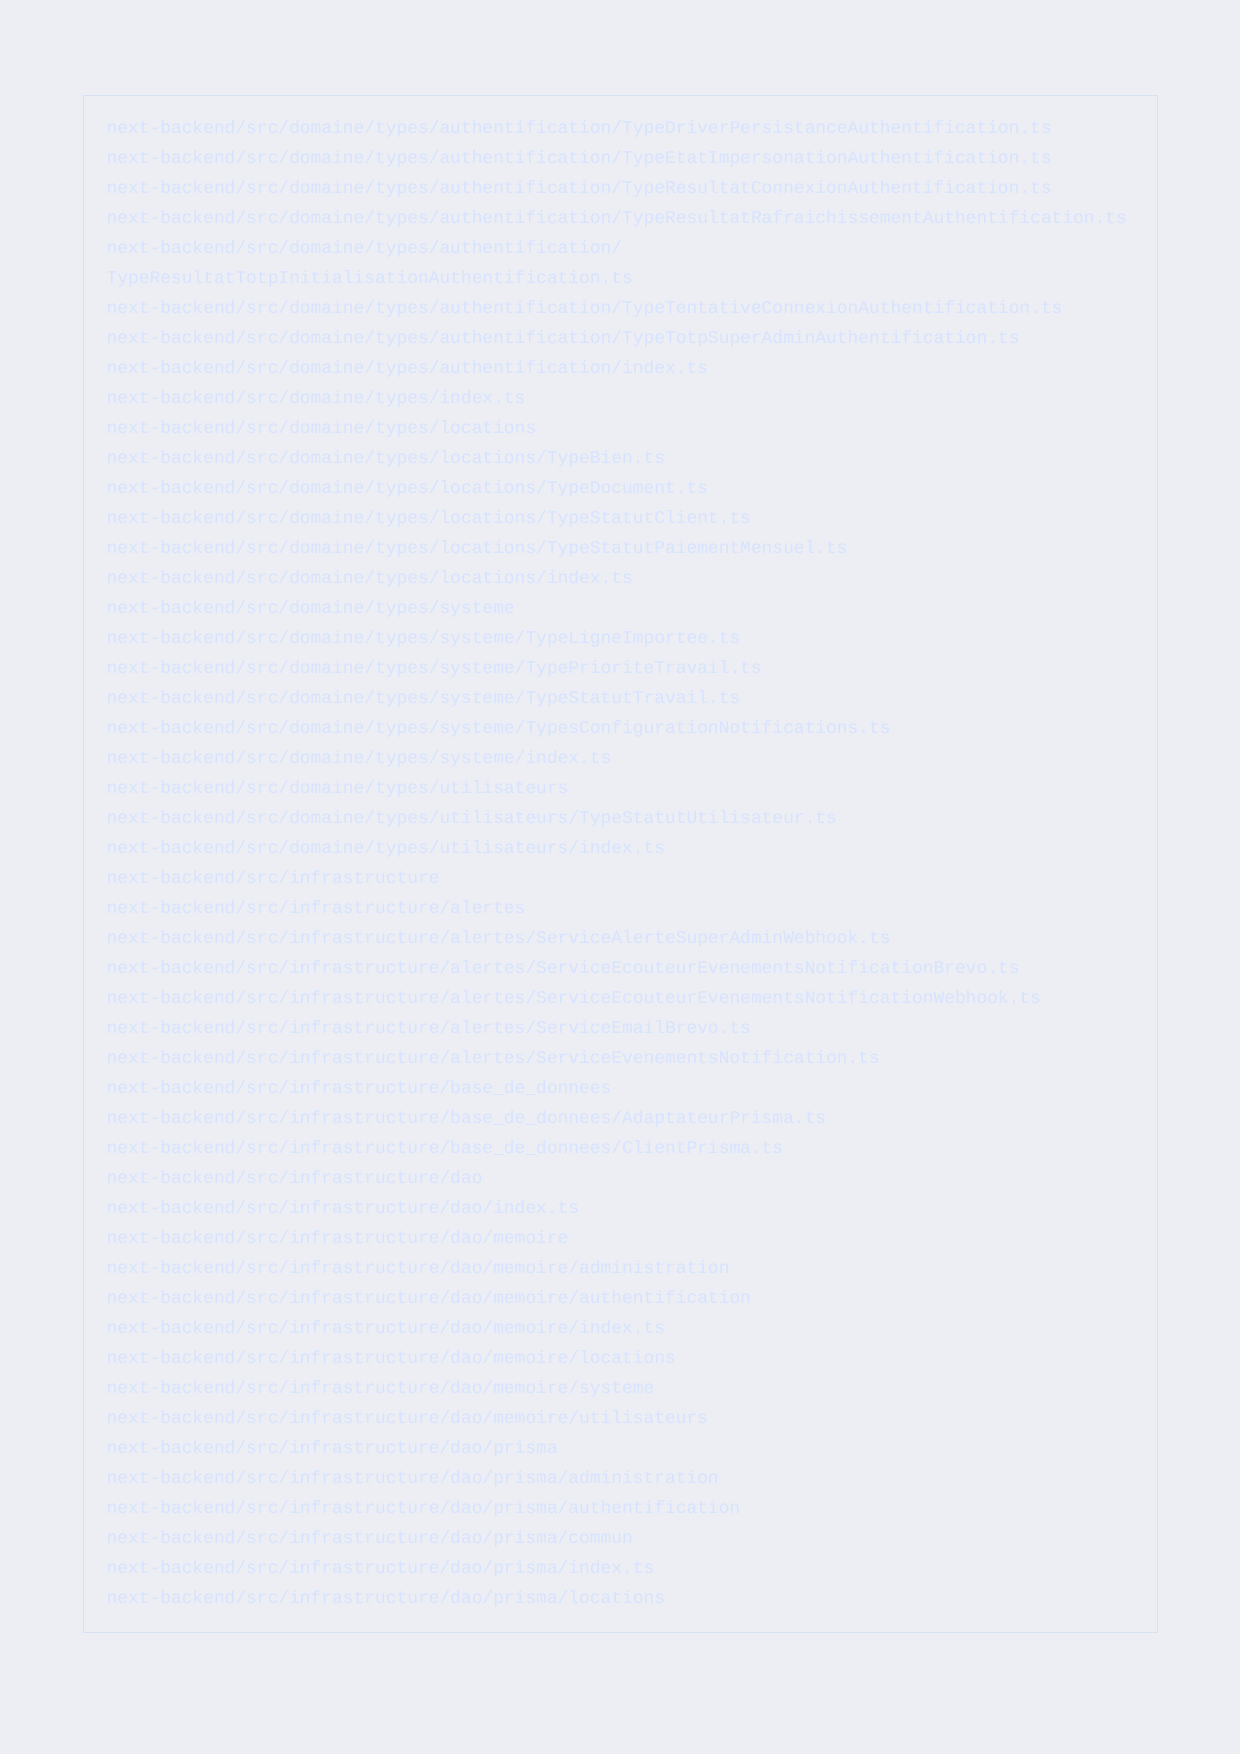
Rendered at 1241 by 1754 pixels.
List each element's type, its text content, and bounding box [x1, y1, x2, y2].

text next-backend/src/domaine/types/utilisateurs [84, 754, 1157, 784]
text next-backend/src/infrastructure/dao/memoire/administration [84, 1234, 1157, 1264]
text next-backend/src/domaine/types/authentification/index.ts [84, 334, 1157, 364]
text next-backend/src/domaine/types/authentification/TypeDriverPersistanceAuthentification.ts [84, 96, 1157, 124]
text next-backend/src/domaine/types/locations/TypeBien.ts [84, 424, 1157, 454]
text next-backend/src/domaine/types/authentification/TypeResultatRafraichissementAuthentification.ts [84, 184, 1157, 214]
text next-backend/src/infrastructure/dao/memoire/authentification [84, 1264, 1157, 1294]
text next-backend/src/infrastructure/dao/memoire [84, 1204, 1157, 1234]
text next-backend/src/domaine/types/systeme/TypeLigneImportee.ts [84, 604, 1157, 634]
text next-backend/src/domaine/types/index.ts [84, 364, 1157, 394]
text next-backend/src/infrastructure/dao/memoire/locations [84, 1324, 1157, 1354]
text next-backend/src/infrastructure/dao/prisma/index.ts [84, 1534, 1157, 1564]
text next-backend/src/infrastructure/alertes/ServiceEmailBrevo.ts [84, 994, 1157, 1024]
text next-backend/src/infrastructure/base_de_donnees [84, 1054, 1157, 1084]
text next-backend/src/domaine/types/authentification/TypeResultatTotpInitialisationAuthentification.ts [84, 214, 1157, 274]
text next-backend/src/infrastructure/alertes/ServiceEvenementsNotification.ts [84, 1024, 1157, 1054]
text next-backend/src/domaine/types/utilisateurs/TypeStatutUtilisateur.ts [84, 784, 1157, 814]
text next-backend/src/infrastructure/dao [84, 1144, 1157, 1174]
text next-backend/src/infrastructure [84, 844, 1157, 874]
text next-backend/src/infrastructure/dao/prisma/administration [84, 1444, 1157, 1474]
text next-backend/src/infrastructure/dao/prisma/locations [84, 1564, 1157, 1632]
text next-backend/src/domaine/types/systeme [84, 574, 1157, 604]
text next-backend/src/domaine/types/locations/index.ts [84, 544, 1157, 574]
text next-backend/src/infrastructure/alertes/ServiceEcouteurEvenementsNotificationWebhook.ts [84, 964, 1157, 994]
text next-backend/src/domaine/types/authentification/TypeResultatConnexionAuthentification.ts [84, 154, 1157, 184]
text next-backend/src/domaine/types/authentification/TypeTentativeConnexionAuthentification.ts [84, 274, 1157, 304]
text next-backend/src/domaine/types/systeme/TypePrioriteTravail.ts [84, 634, 1157, 664]
text next-backend/src/infrastructure/dao/memoire/index.ts [84, 1294, 1157, 1324]
text next-backend/src/domaine/types/authentification/TypeEtatImpersonationAuthentification.ts [84, 124, 1157, 154]
text next-backend/src/domaine/types/utilisateurs/index.ts [84, 814, 1157, 844]
text next-backend/src/infrastructure/dao/memoire/utilisateurs [84, 1384, 1157, 1414]
text next-backend/src/domaine/types/systeme/index.ts [84, 724, 1157, 754]
text next-backend/src/domaine/types/systeme/TypeStatutTravail.ts [84, 664, 1157, 694]
text next-backend/src/domaine/types/systeme/TypesConfigurationNotifications.ts [84, 694, 1157, 724]
text next-backend/src/infrastructure/alertes/ServiceEcouteurEvenementsNotificationBrevo.ts [84, 934, 1157, 964]
text next-backend/src/infrastructure/dao/prisma/authentification [84, 1474, 1157, 1504]
text next-backend/src/domaine/types/locations/TypeDocument.ts [84, 454, 1157, 484]
text next-backend/src/domaine/types/locations/TypeStatutClient.ts [84, 484, 1157, 514]
text next-backend/src/infrastructure/alertes [84, 874, 1157, 904]
text next-backend/src/infrastructure/dao/index.ts [84, 1174, 1157, 1204]
text next-backend/src/domaine/types/locations [84, 394, 1157, 424]
text next-backend/src/infrastructure/base_de_donnees/AdaptateurPrisma.ts [84, 1084, 1157, 1114]
text next-backend/src/infrastructure/dao/prisma [84, 1414, 1157, 1444]
text next-backend/src/infrastructure/base_de_donnees/ClientPrisma.ts [84, 1114, 1157, 1144]
text next-backend/src/domaine/types/locations/TypeStatutPaiementMensuel.ts [84, 514, 1157, 544]
text next-backend/src/domaine/types/authentification/TypeTotpSuperAdminAuthentification.ts [84, 304, 1157, 334]
text next-backend/src/infrastructure/alertes/ServiceAlerteSuperAdminWebhook.ts [84, 904, 1157, 934]
text next-backend/src/infrastructure/dao/memoire/systeme [84, 1354, 1157, 1384]
text next-backend/src/infrastructure/dao/prisma/commun [84, 1504, 1157, 1534]
